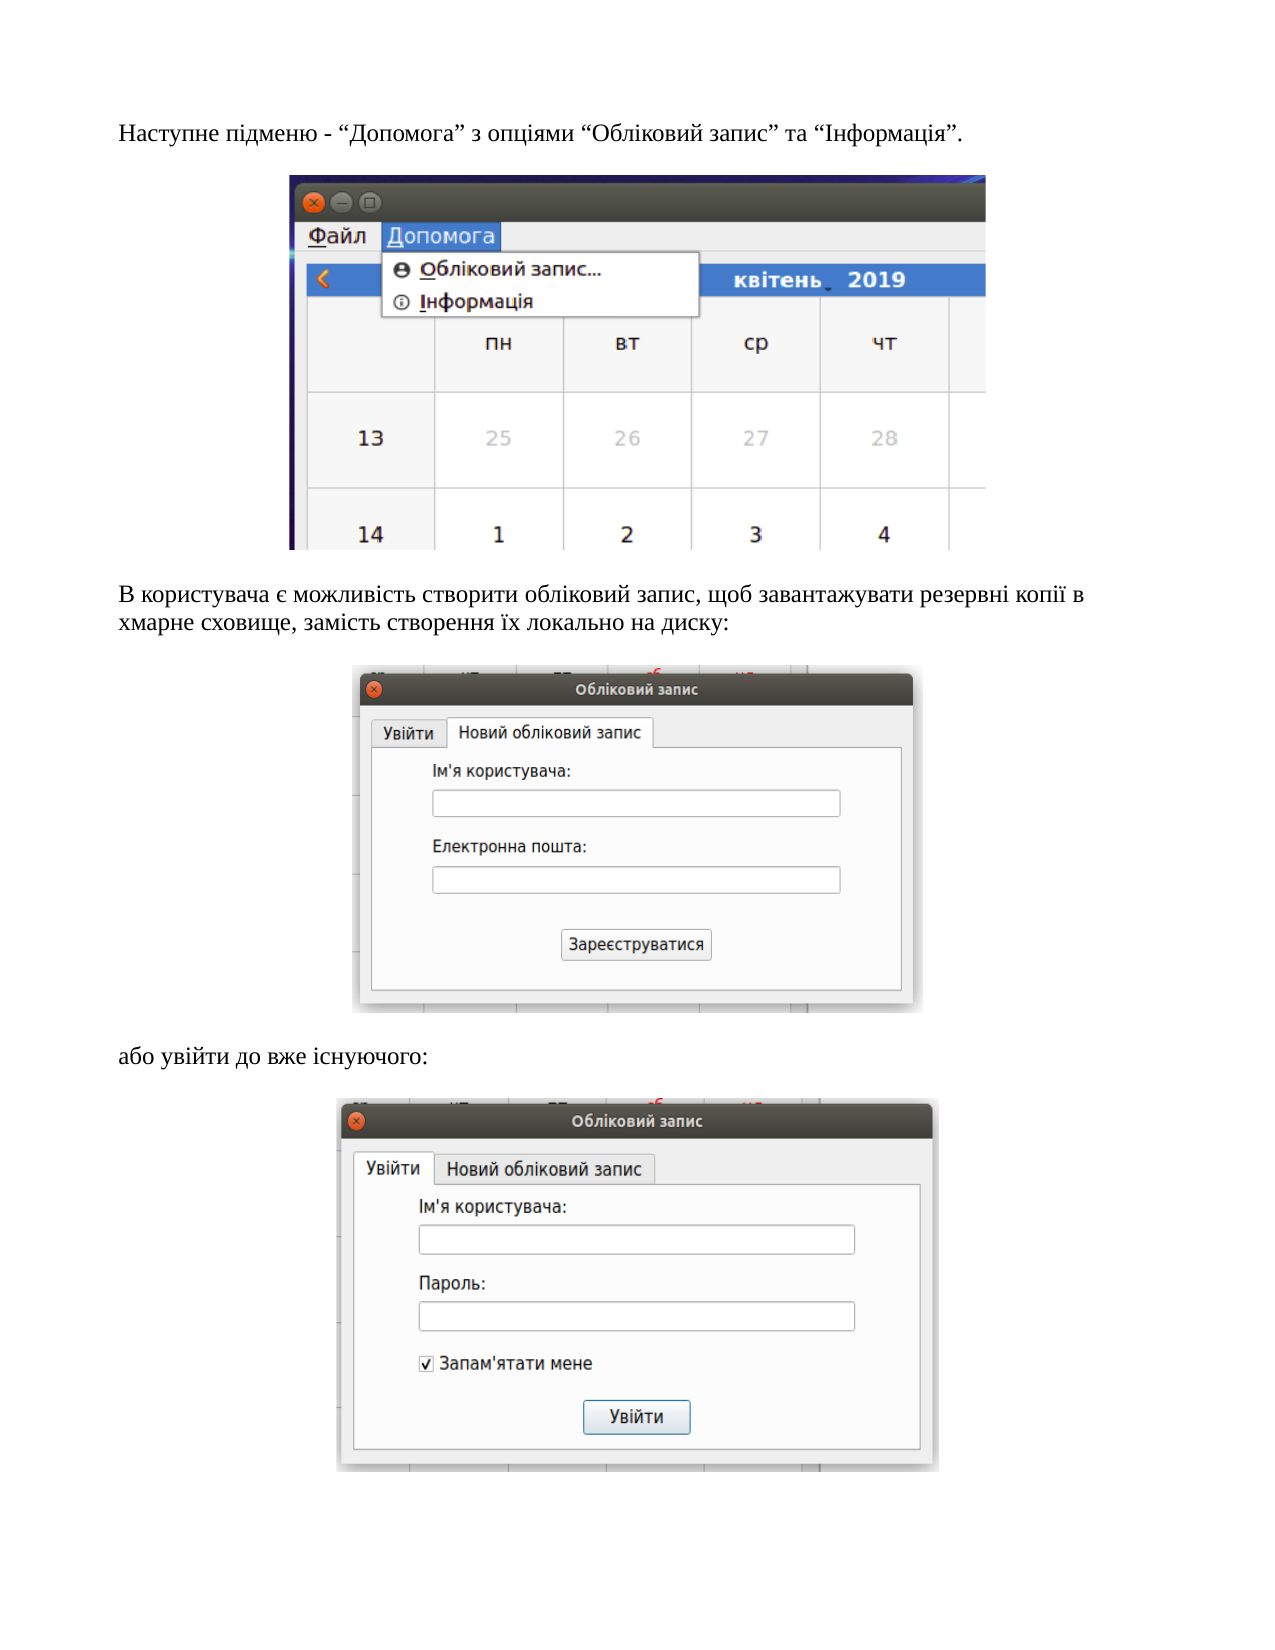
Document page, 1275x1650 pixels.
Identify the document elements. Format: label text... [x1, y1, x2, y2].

picture [289, 175, 986, 550]
text В користувача є можливість створити обліковий запис, щоб завантажувати резервні копії в хмарне сховище, замість створення їх локально на диску: [118, 579, 1157, 636]
picture [336, 1098, 939, 1472]
picture [352, 665, 923, 1013]
text або увійти до вже існуючого: [118, 1041, 1157, 1070]
text Наступне підменю - “Допомога” з опціями “Обліковий запис” та “Інформація”. [118, 118, 1157, 147]
